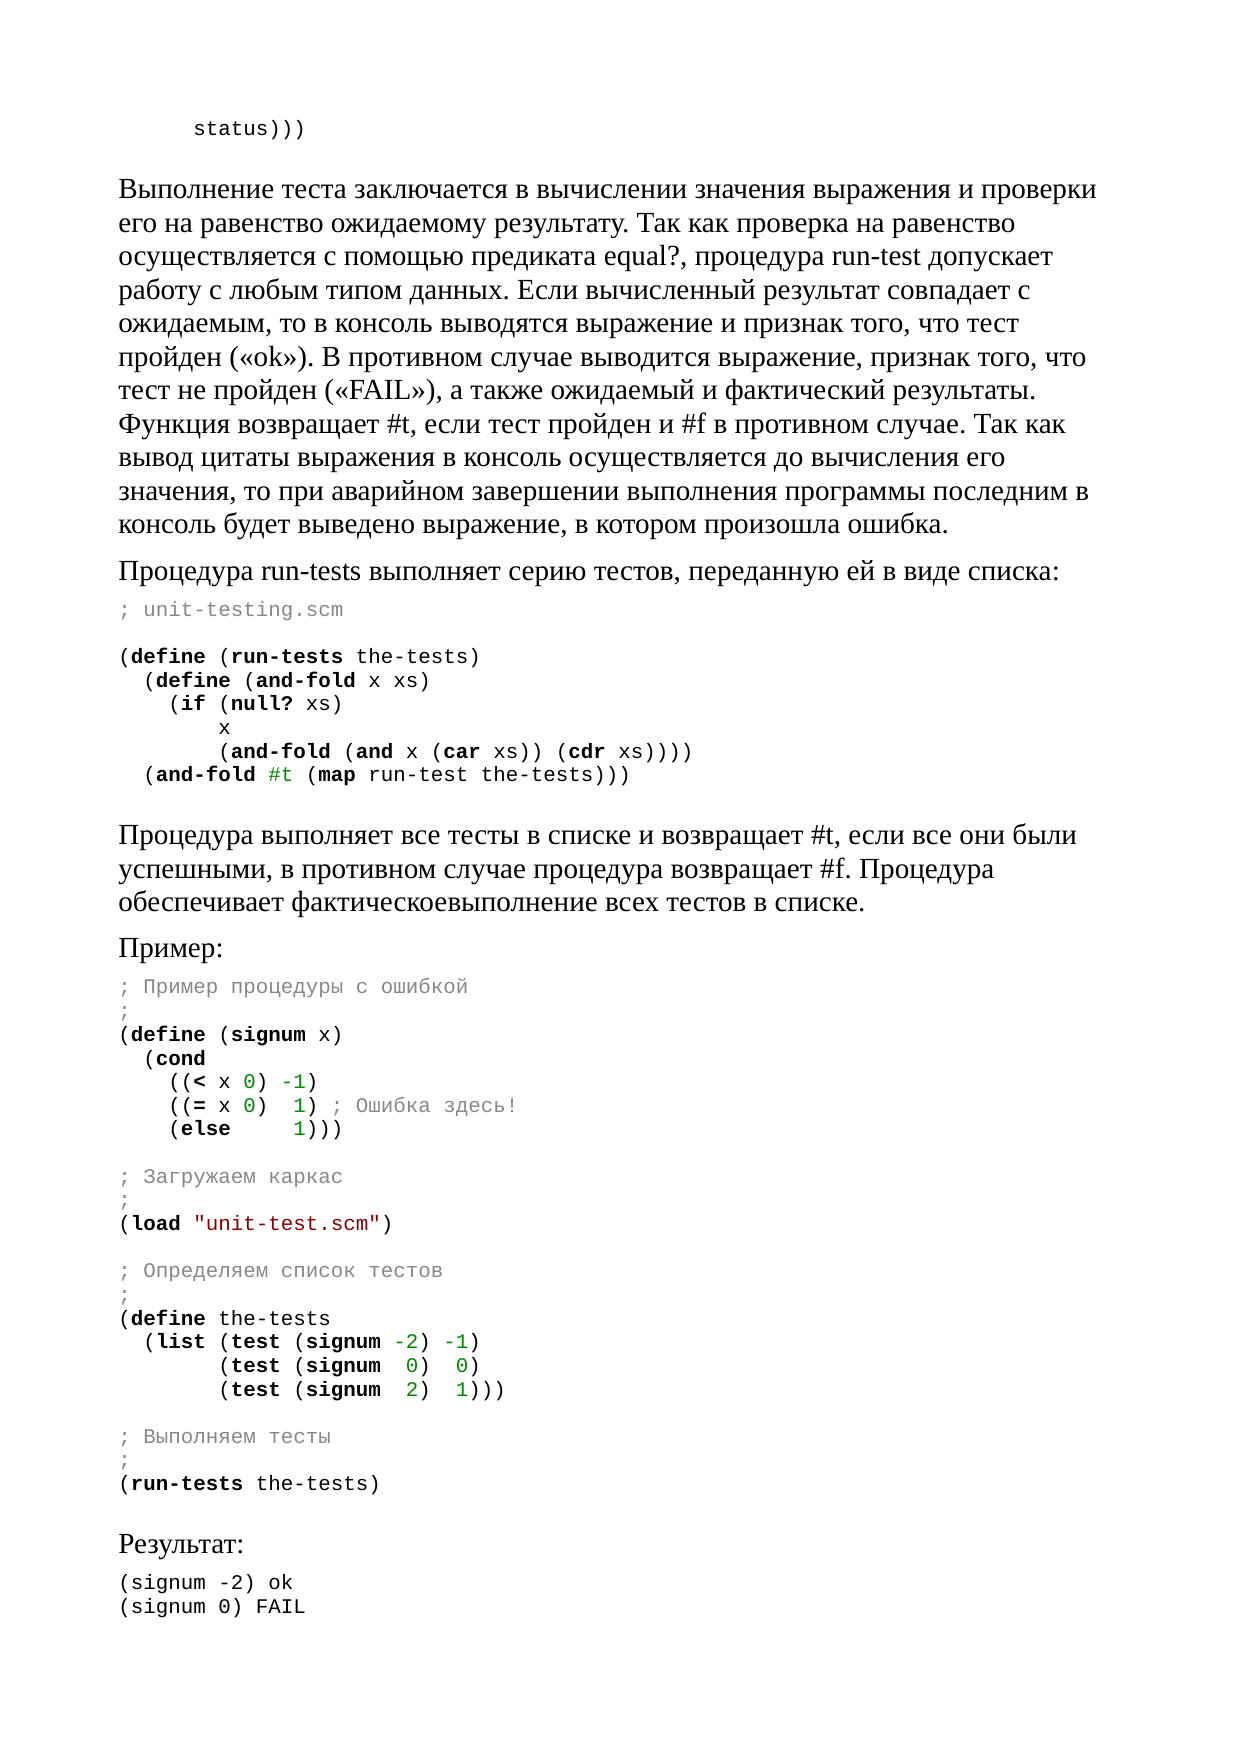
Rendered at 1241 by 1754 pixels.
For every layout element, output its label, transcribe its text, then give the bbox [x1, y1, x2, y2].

text ; [118, 1284, 1122, 1308]
text ; unit-testing.scm [118, 599, 1122, 622]
text ((< x 0) -1) [118, 1071, 1122, 1095]
text (define the-tests [118, 1308, 1122, 1331]
text (run-tests the-tests) [118, 1473, 1122, 1497]
text Пример: [118, 931, 1122, 964]
text (define (and-fold x xs) [118, 670, 1122, 693]
text ; [118, 1449, 1122, 1473]
text ; Пример процедуры с ошибкой [118, 977, 1122, 1000]
text Процедура run-tests выполняет серию тестов, переданную ей в виде списка: [118, 553, 1122, 586]
text (load "unit-test.scm") [118, 1213, 1122, 1237]
text (list (test (signum -2) -1) [118, 1331, 1122, 1355]
text ; Выполняем тесты [118, 1426, 1122, 1449]
text (define (run-tests the-tests) [118, 646, 1122, 670]
text (if (null? xs) [118, 693, 1122, 717]
text Выполнение теста заключается в вычислении значения выражения и проверки его на равенство ожидаемому результату. Так как проверка на равенство осуществляется с помощью предиката equal?, процедура run-test допускает работу с любым типом данных. Если вычисленный результат совпадает с ожидаемым, то в консоль выводятся выражение и признак того, что тест пройден («ok»). В противном случае выводится выражение, признак того, что тест не пройден («FAIL»), а также ожидаемый и фактический результаты. Функция возвращает #t, если тест пройден и #f в противном случае. Так как вывод цитаты выражения в консоль осуществляется до вычисления его значения, то при аварийном завершении выполнения программы последним в консоль будет выведено выражение, в котором произошла ошибка. [118, 171, 1122, 540]
text (test (signum 0) 0) [118, 1355, 1122, 1378]
text ((= x 0) 1) ; Ошибка здесь! [118, 1095, 1122, 1118]
text (else 1))) [118, 1118, 1122, 1142]
text (signum 0) FAIL [118, 1596, 1122, 1619]
text ; Определяем список тестов [118, 1260, 1122, 1284]
text (define (signum x) [118, 1024, 1122, 1047]
text (test (signum 2) 1))) [118, 1378, 1122, 1402]
text (and-fold (and x (car xs)) (cdr xs)))) [118, 741, 1122, 764]
text (and-fold #t (map run-test the-tests))) [118, 764, 1122, 788]
text ; [118, 1000, 1122, 1024]
text status))) [118, 118, 1122, 142]
text (signum -2) ok [118, 1572, 1122, 1596]
text ; [118, 1189, 1122, 1213]
text ; Загружаем каркас [118, 1166, 1122, 1189]
text Результат: [118, 1526, 1122, 1560]
text (cond [118, 1047, 1122, 1071]
text x [118, 717, 1122, 741]
text Процедура выполняет все тесты в списке и возвращает #t, если все они были успешными, в противном случае процедура возвращает #f. Процедура обеспечивает фактическоевыполнение всех тестов в списке. [118, 817, 1122, 918]
